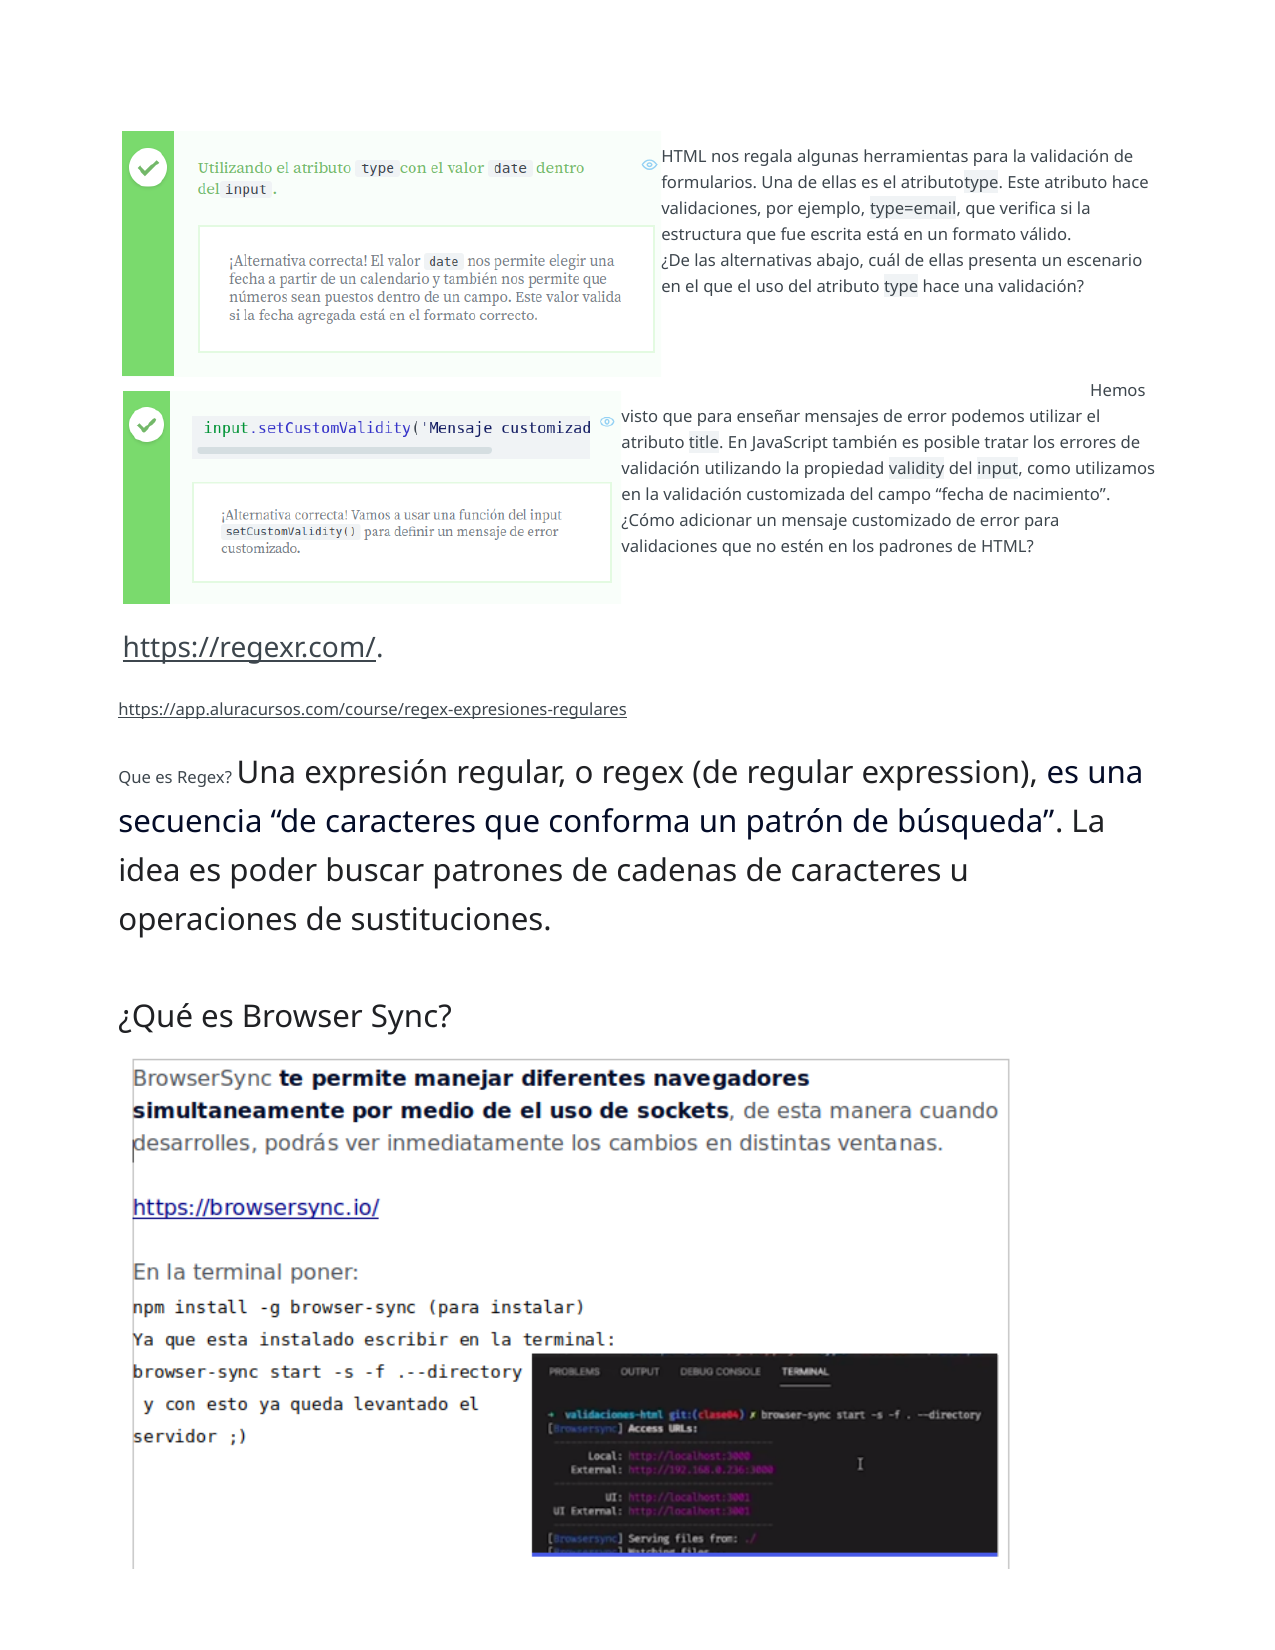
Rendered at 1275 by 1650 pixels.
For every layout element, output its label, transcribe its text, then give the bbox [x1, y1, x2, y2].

text Hemos visto que para enseñar mensajes de error podemos utilizar el atributo title. En JavaScript también es posible tratar los errores de validación utilizando la propiedad validity del input, como utilizamos en la validación customizada del campo “fecha de nacimiento”. [118, 378, 1157, 505]
text HTML nos regala algunas herramientas para la validación de formularios. Una de ellas es el atributotype. Este atributo hace validaciones, por ejemplo, type=email, que verifica si la estructura que fue escrita está en un formato válido. [118, 118, 1157, 245]
text https://app.aluracursos.com/course/regex-expresiones-regulares [118, 698, 1157, 720]
picture [120, 122, 662, 380]
text https://regexr.com/. [118, 627, 1157, 666]
picture [120, 389, 622, 607]
text ¿De las alternativas abajo, cuál de ellas presenta un escenario en el que el uso del atributo type hace una validación? [662, 248, 1157, 297]
picture [126, 1051, 1018, 1569]
text ¿Qué es Browser Sync? [118, 994, 1157, 1037]
text ¿Cómo adicionar un mensaje customizado de error para validaciones que no estén en los padrones de HTML? [622, 509, 1157, 557]
text Que es Regex? Una expresión regular, o regex (de regular expression), es una secuencia “de caracteres que conforma un patrón de búsqueda”. La idea es poder buscar patrones de cadenas de caracteres u operaciones de sustituciones. [118, 750, 1157, 939]
